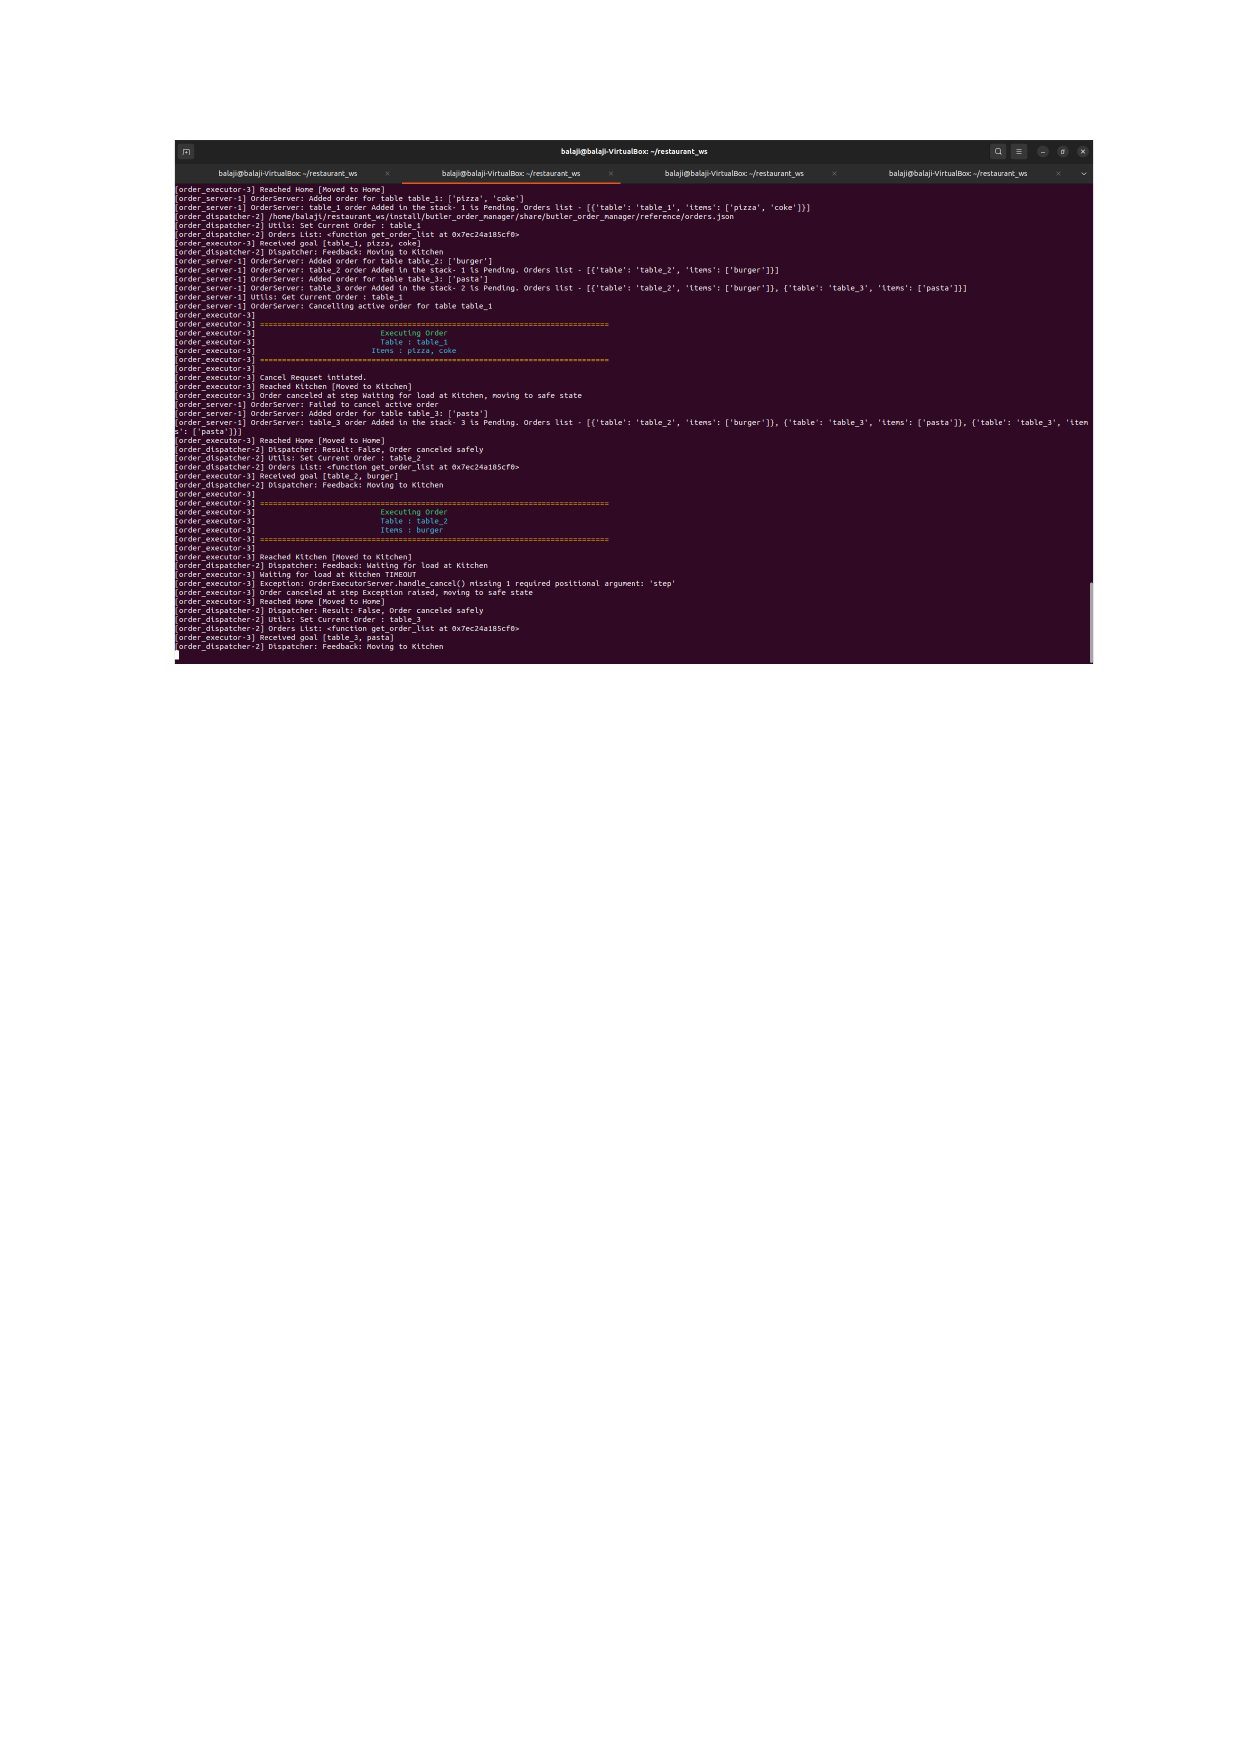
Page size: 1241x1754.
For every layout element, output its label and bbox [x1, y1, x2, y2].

picture [174, 140, 1094, 664]
